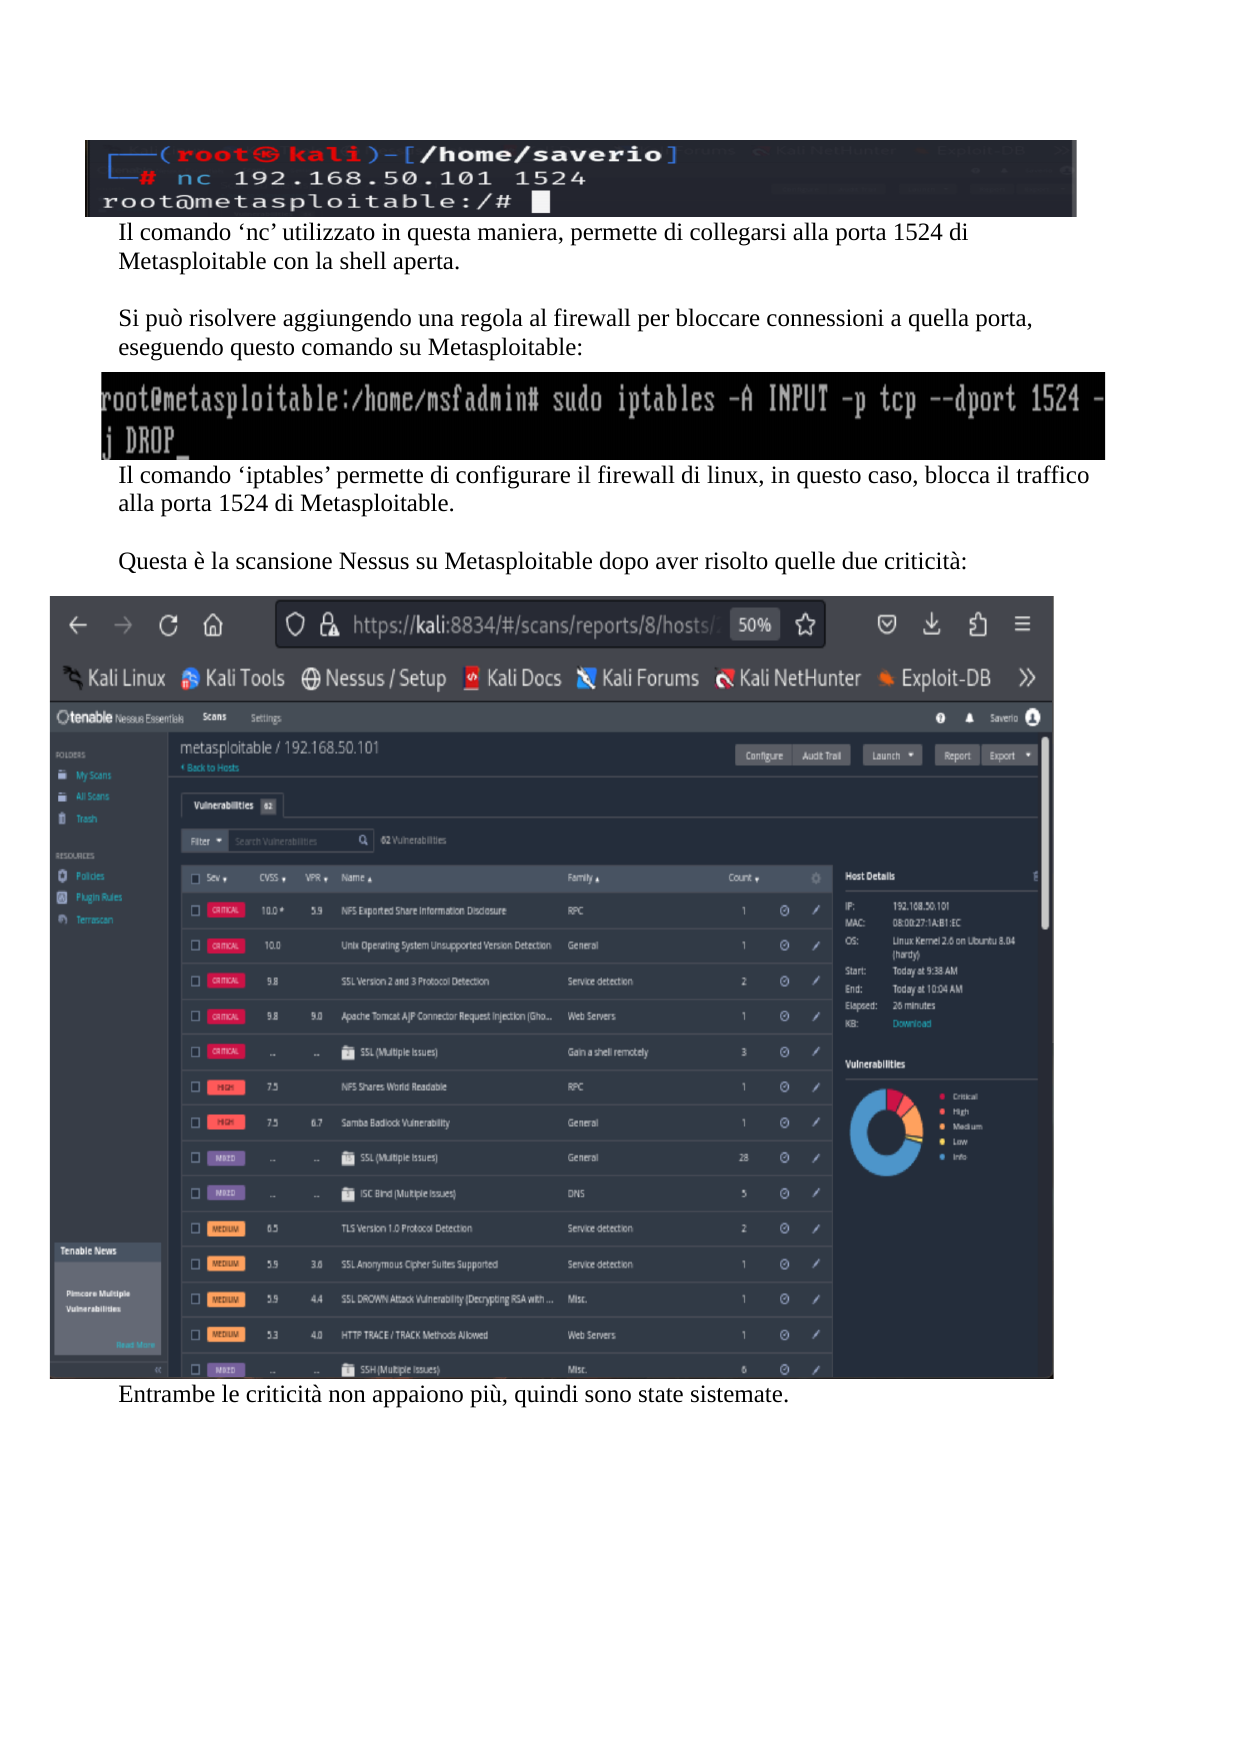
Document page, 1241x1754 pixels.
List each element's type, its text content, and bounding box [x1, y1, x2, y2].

text Si può risolvere aggiungendo una regola al firewall per bloccare connessioni a quella porta, eseguendo questo comando su Metasploitable: [118, 303, 1122, 361]
picture [85, 140, 1077, 217]
text Entrambe le criticità non appaiono più, quindi sono state sistemate. [118, 575, 1122, 1408]
picture [101, 372, 1106, 460]
text Questa è la scansione Nessus su Metasploitable dopo aver risolto quelle due criticità: [118, 546, 1122, 575]
text Il comando ‘iptables’ permette di configurare il firewall di linux, in questo caso, blocca il traffico alla porta 1524 di Metasploitable. [118, 361, 1122, 517]
text Il comando ‘nc’ utilizzato in questa maniera, permette di collegarsi alla porta 1524 di Metasploitable con la shell aperta. [118, 118, 1122, 274]
picture [49, 596, 1054, 1379]
